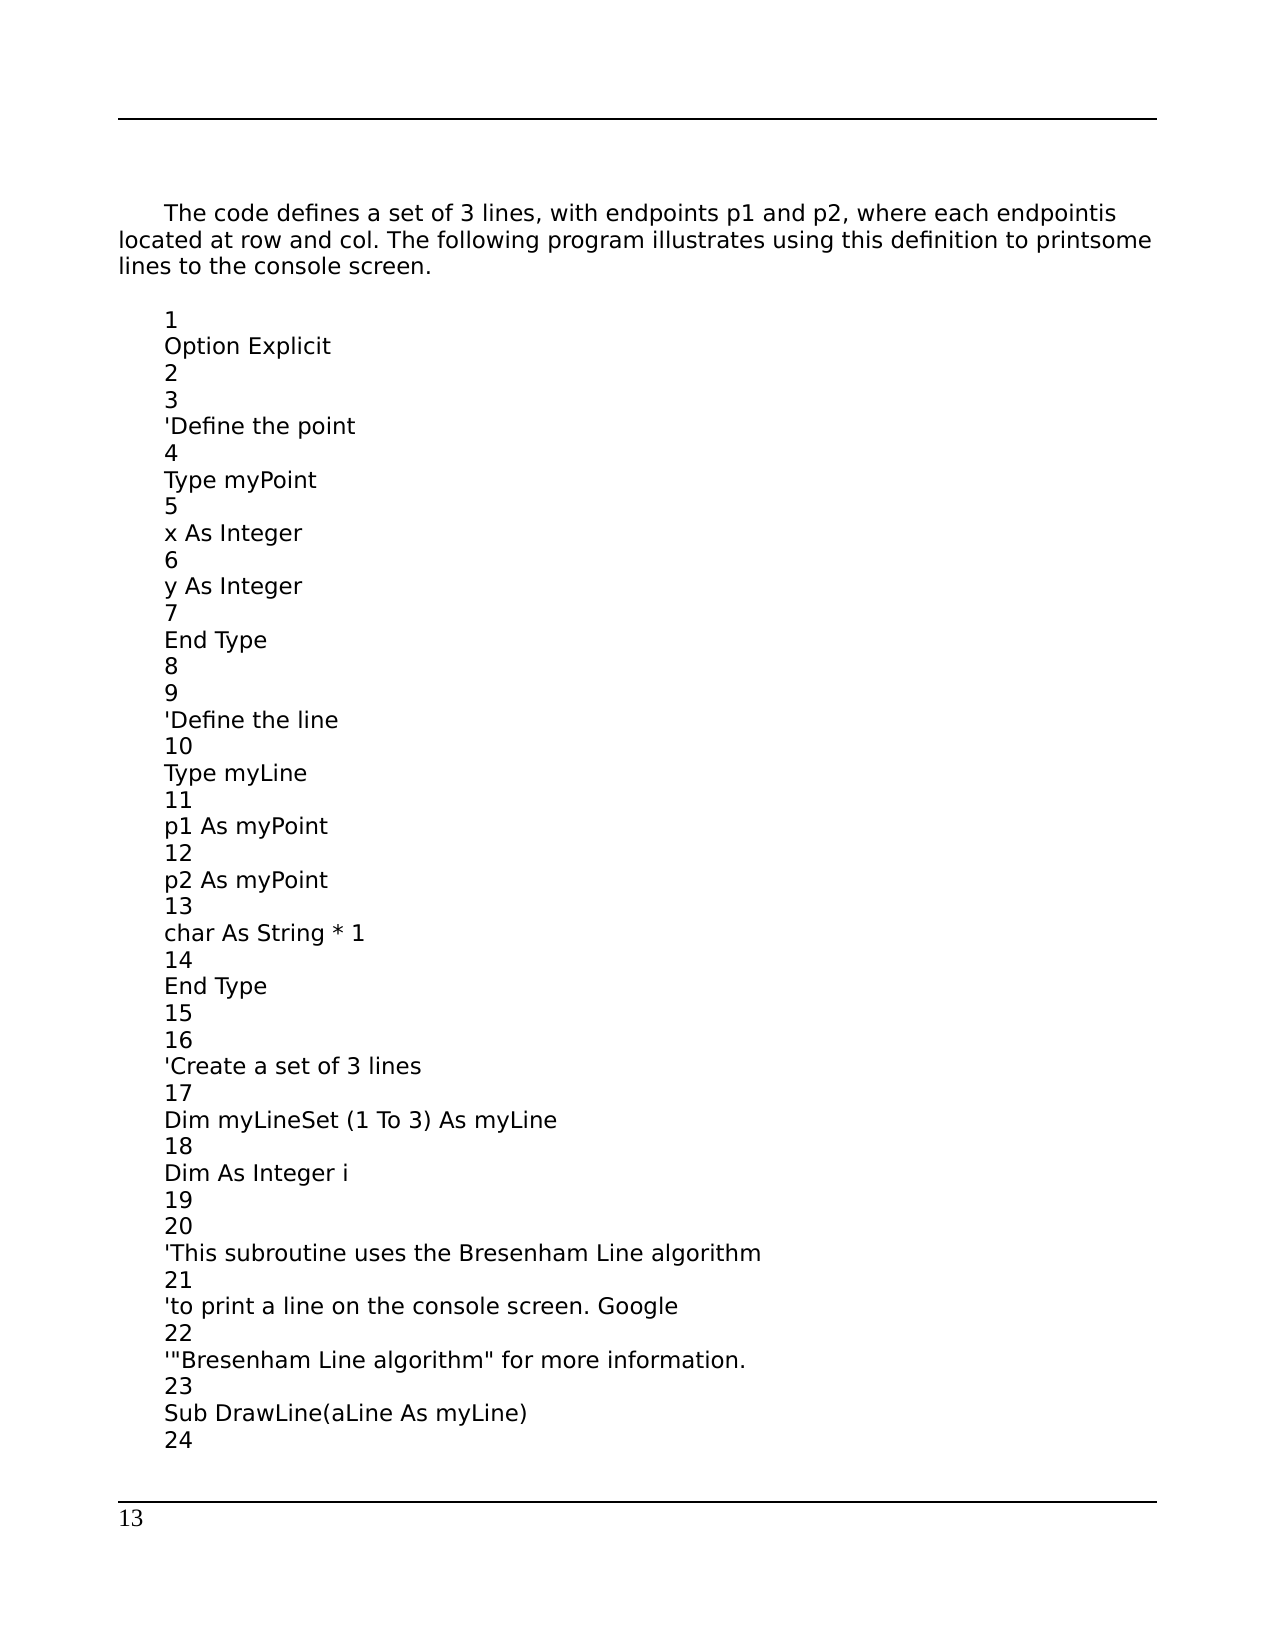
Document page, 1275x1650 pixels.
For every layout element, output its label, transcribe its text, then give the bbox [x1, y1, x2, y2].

text 2 [118, 360, 1157, 387]
text 11 [118, 787, 1157, 813]
text Dim As Integer i [118, 1160, 1157, 1187]
text 5 [118, 493, 1157, 520]
text 8 [118, 653, 1157, 680]
text Sub DrawLine(aLine As myLine) [118, 1400, 1157, 1427]
text 19 [118, 1187, 1157, 1213]
text 'Create a set of 3 lines [118, 1053, 1157, 1080]
text 1 [118, 307, 1157, 333]
text 23 [118, 1373, 1157, 1400]
text 21 [118, 1267, 1157, 1293]
text Type myLine [118, 760, 1157, 787]
text 20 [118, 1213, 1157, 1240]
text 13 [118, 893, 1157, 920]
text p1 As myPoint [118, 813, 1157, 840]
text 9 [118, 680, 1157, 707]
text 18 [118, 1133, 1157, 1160]
text '"Bresenham Line algorithm" for more information. [118, 1347, 1157, 1373]
text 7 [118, 600, 1157, 627]
text 15 [118, 1000, 1157, 1027]
text 4 [118, 440, 1157, 467]
text char As String * 1 [118, 920, 1157, 947]
text 14 [118, 947, 1157, 973]
text 24 [118, 1427, 1157, 1453]
text 'Define the line [118, 707, 1157, 733]
text 22 [118, 1320, 1157, 1347]
text Option Explicit [118, 333, 1157, 360]
text End Type [118, 627, 1157, 653]
text 16 [118, 1027, 1157, 1053]
text 'to print a line on the console screen. Google [118, 1293, 1157, 1320]
text p2 As myPoint [118, 867, 1157, 893]
text The code defines a set of 3 lines, with endpoints p1 and p2, where each endpointis located at row and col. The following program illustrates using this definition to printsome lines to the console screen. [118, 200, 1157, 280]
text 17 [118, 1080, 1157, 1107]
text y As Integer [118, 573, 1157, 600]
text x As Integer [118, 520, 1157, 547]
text End Type [118, 973, 1157, 1000]
text Type myPoint [118, 467, 1157, 493]
text 12 [118, 840, 1157, 867]
text 3 [118, 387, 1157, 413]
text Dim myLineSet (1 To 3) As myLine [118, 1107, 1157, 1133]
text 10 [118, 733, 1157, 760]
text 'This subroutine uses the Bresenham Line algorithm [118, 1240, 1157, 1267]
text 'Define the point [118, 413, 1157, 440]
text 6 [118, 547, 1157, 573]
